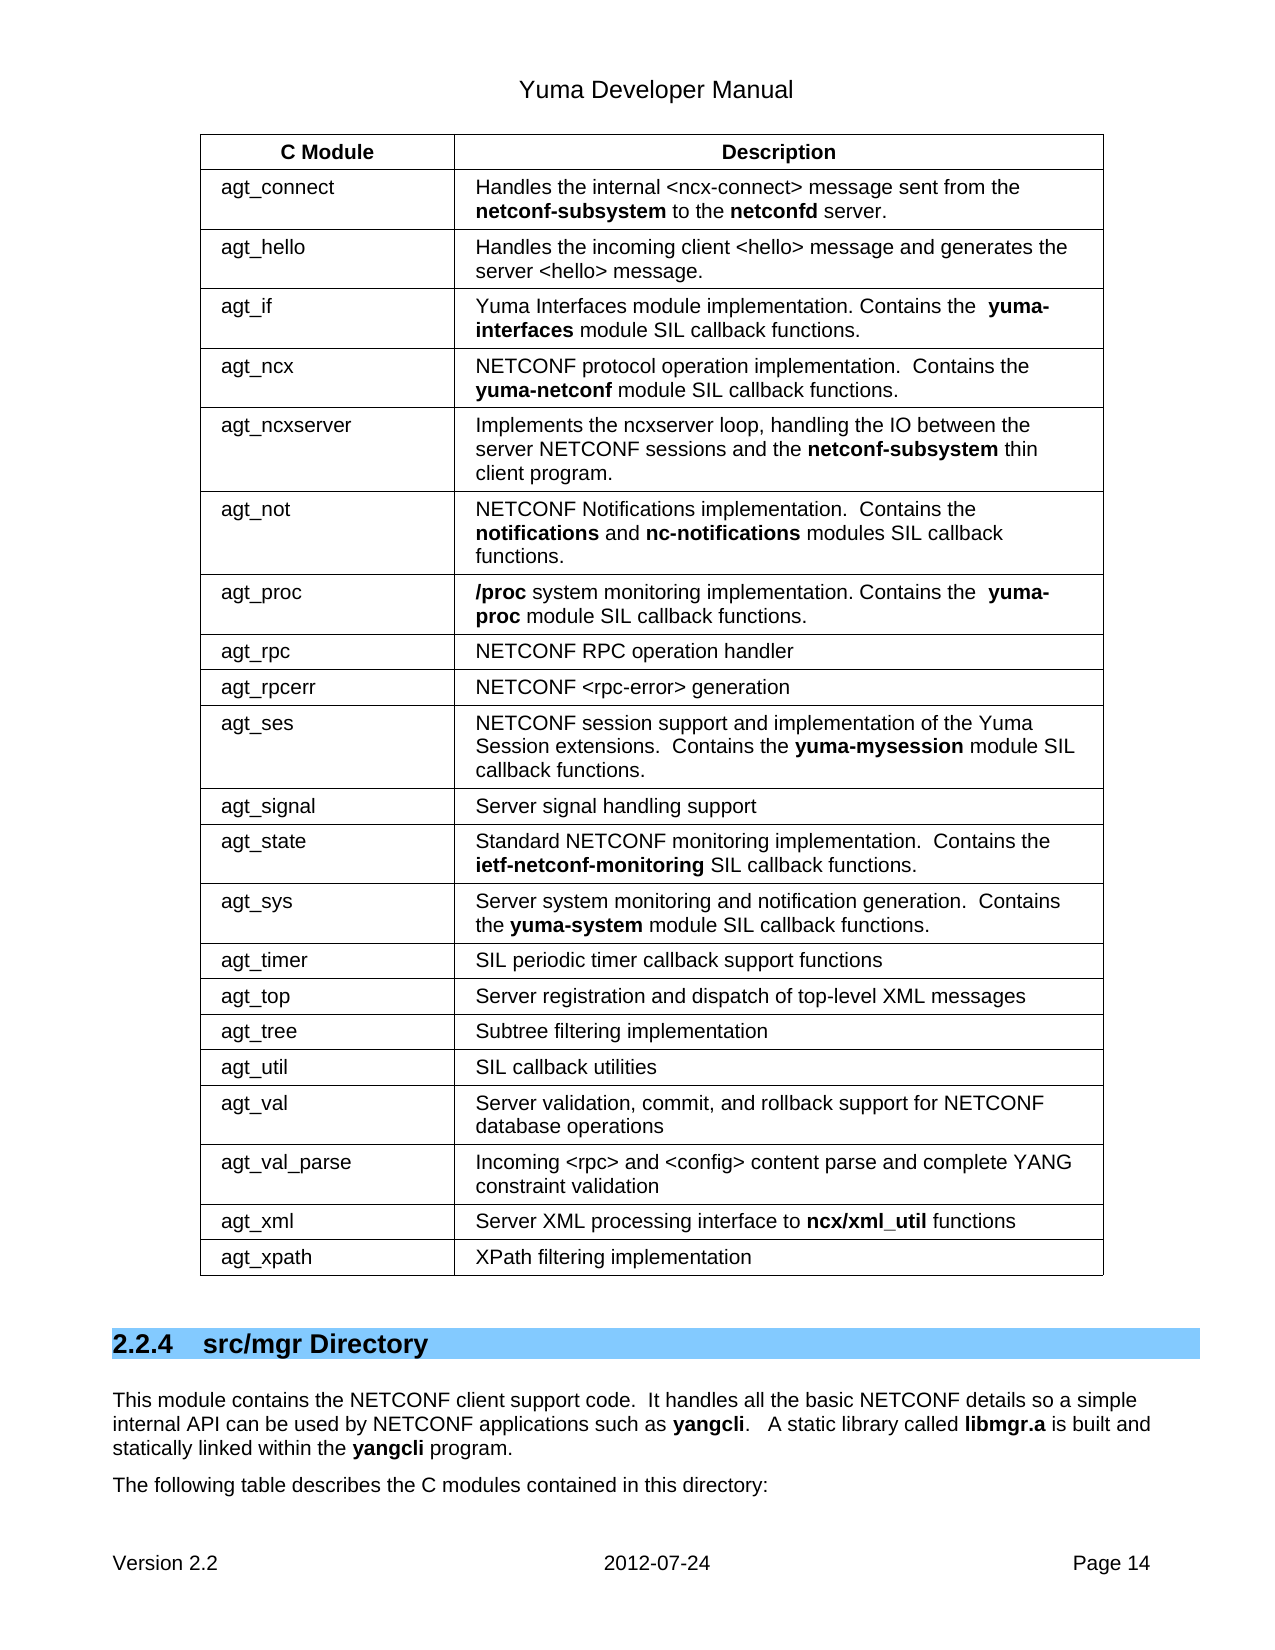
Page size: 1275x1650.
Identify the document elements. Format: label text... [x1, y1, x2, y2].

table_cell Yuma Interfaces module implementation. Contains the yuma-interfaces module SIL callback functions. [455, 289, 1103, 348]
table_cell agt_xml [201, 1205, 454, 1239]
table_cell Implements the ncxserver loop, handling the IO between the server NETCONF sessions and the netconf-subsystem thin client program. [455, 408, 1103, 491]
table_cell agt_signal [201, 789, 454, 823]
table_cell agt_rpc [201, 635, 454, 669]
table_cell agt_timer [201, 944, 454, 978]
table_cell agt_ncxserver [201, 408, 454, 491]
table_cell agt_ses [201, 706, 454, 788]
table_cell Server XML processing interface to ncx/xml_util functions [455, 1205, 1103, 1239]
text The following table describes the C modules contained in this directory: [112, 1473, 1200, 1497]
table_cell Server signal handling support [455, 789, 1103, 823]
table_cell agt_not [201, 492, 454, 574]
table_header C Module [201, 135, 454, 169]
table_cell agt_hello [201, 230, 454, 288]
table_cell agt_state [201, 825, 454, 883]
table_cell agt_proc [201, 575, 454, 633]
table_cell NETCONF session support and implementation of the Yuma Session extensions. Contains the yuma-mysession module SIL callback functions. [455, 706, 1103, 788]
table_header Description [455, 135, 1103, 169]
table_cell /proc system monitoring implementation. Contains the yuma-proc module SIL callback functions. [455, 575, 1103, 633]
table_cell agt_sys [201, 884, 454, 942]
table_cell agt_val [201, 1086, 454, 1144]
table_cell agt_rpcerr [201, 670, 454, 704]
table_cell agt_ncx [201, 349, 454, 407]
table_cell NETCONF RPC operation handler [455, 635, 1103, 669]
table_cell Server registration and dispatch of top-level XML messages [455, 979, 1103, 1013]
table_cell agt_tree [201, 1015, 454, 1049]
table_cell Server system monitoring and notification generation. Contains the yuma-system module SIL callback functions. [455, 884, 1103, 942]
table_cell agt_xpath [201, 1240, 454, 1274]
table_cell Server validation, commit, and rollback support for NETCONF database operations [455, 1086, 1103, 1144]
table_cell NETCONF protocol operation implementation. Contains the yuma-netconf module SIL callback functions. [455, 349, 1103, 407]
table_cell NETCONF Notifications implementation. Contains the notifications and nc-notifications modules SIL callback functions. [455, 492, 1103, 574]
table_cell Handles the internal <ncx-connect> message sent from the netconf-subsystem to the netconfd server. [455, 170, 1103, 229]
table_cell Subtree filtering implementation [455, 1015, 1103, 1049]
table_cell SIL periodic timer callback support functions [455, 944, 1103, 978]
table_cell agt_connect [201, 170, 454, 229]
table_cell agt_if [201, 289, 454, 348]
table_cell agt_util [201, 1050, 454, 1084]
table_cell Standard NETCONF monitoring implementation. Contains the ietf-netconf-monitoring SIL callback functions. [455, 825, 1103, 883]
subtitle src/mgr Directory [112, 1328, 1200, 1359]
table_cell Handles the incoming client <hello> message and generates the server <hello> message. [455, 230, 1103, 288]
table_cell Incoming <rpc> and <config> content parse and complete YANG constraint validation [455, 1145, 1103, 1203]
table_cell SIL callback utilities [455, 1050, 1103, 1084]
table_cell NETCONF <rpc-error> generation [455, 670, 1103, 704]
table_cell agt_val_parse [201, 1145, 454, 1203]
table_cell agt_top [201, 979, 454, 1013]
table_cell XPath filtering implementation [455, 1240, 1103, 1274]
text This module contains the NETCONF client support code. It handles all the basic NETCONF details so a simple internal API can be used by NETCONF applications such as yangcli. A static library called libmgr.a is built and statically linked within the yangcli program. [112, 1388, 1200, 1460]
